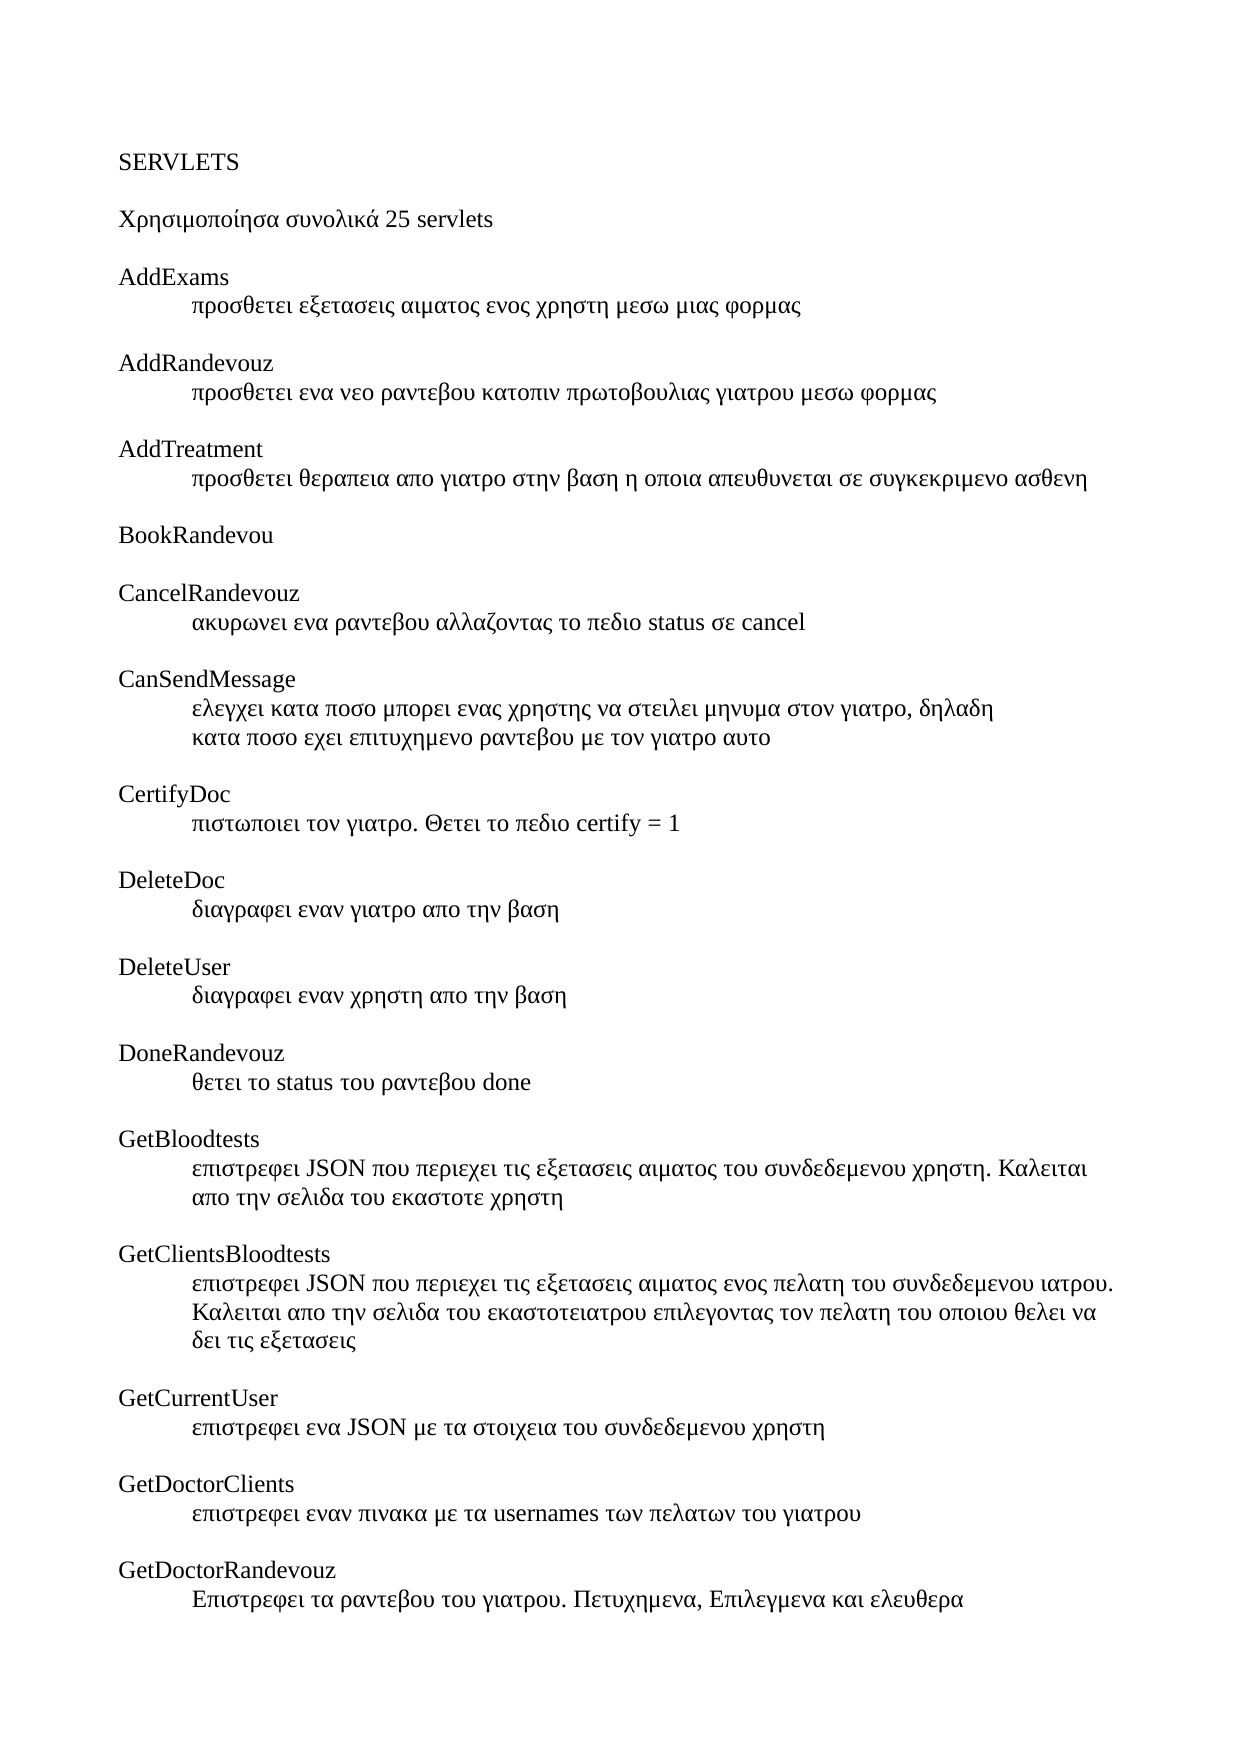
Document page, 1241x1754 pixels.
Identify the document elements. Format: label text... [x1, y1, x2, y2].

text SERVLETS [118, 147, 1122, 176]
text GetClientsBloodtests [118, 1239, 1122, 1268]
text CertifyDoc [118, 779, 1122, 808]
text επιστρεφει εναν πινακα με τα usernames των πελατων του γιατρου [118, 1498, 1122, 1527]
text GetCurrentUser [118, 1383, 1122, 1412]
text CancelRandevouz [118, 578, 1122, 607]
text DeleteDoc [118, 866, 1122, 894]
text GetBloodtests [118, 1124, 1122, 1153]
text επιστρεφει ενα JSON με τα στοιχεια του συνδεδεμενου χρηστη [118, 1412, 1122, 1441]
text πιστωποιει τον γιατρο. Θετει το πεδιο certify = 1 [118, 808, 1122, 837]
text θετει το status του ραντεβου done [118, 1067, 1122, 1096]
text GetDoctorRandevouz [118, 1556, 1122, 1584]
text AddRandevouz [118, 348, 1122, 377]
text διαγραφει εναν γιατρο απο την βαση [118, 894, 1122, 923]
text Επιστρεφει τα ραντεβου του γιατρου. Πετυχημενα, Επιλεγμενα και ελευθερα [118, 1584, 1122, 1613]
text προσθετει εξετασεις αιματος ενος χρηστη μεσω μιας φορμας [118, 291, 1122, 319]
text GetDoctorClients [118, 1469, 1122, 1498]
text DeleteUser [118, 952, 1122, 981]
text Χρησιμοποίησα συνολικά 25 servlets [118, 204, 1122, 233]
text προσθετει θεραπεια απο γιατρο στην βαση η οποια απευθυνεται σε συγκεκριμενο ασθενη [118, 463, 1122, 492]
text ακυρωνει ενα ραντεβου αλλαζοντας το πεδιο status σε cancel [118, 607, 1122, 636]
text AddTreatment [118, 434, 1122, 463]
text κατα ποσο εχει επιτυχημενο ραντεβου με τον γιατρο αυτο [118, 722, 1122, 751]
text AddExams [118, 262, 1122, 291]
text επιστρεφει JSON που περιεχει τις εξετασεις αιματος του συνδεδεμενου χρηστη. Καλειται απο την σελιδα του εκαστοτε χρηστη [118, 1153, 1122, 1211]
text BookRandevou [118, 521, 1122, 549]
text DoneRandevouz [118, 1038, 1122, 1067]
text CanSendMessage [118, 664, 1122, 693]
text προσθετει ενα νεο ραντεβου κατοπιν πρωτοβουλιας γιατρου μεσω φορμας [118, 377, 1122, 406]
text ελεγχει κατα ποσο μπορει ενας χρηστης να στειλει μηνυμα στον γιατρο, δηλαδη [118, 693, 1122, 722]
text επιστρεφει JSON που περιεχει τις εξετασεις αιματος ενος πελατη του συνδεδεμενου ιατρου. Καλειται απο την σελιδα του εκαστοτειατρου επιλεγοντας τον πελατη του οποιου θελει να δει τις εξετασεις [118, 1268, 1122, 1354]
text διαγραφει εναν χρηστη απο την βαση [118, 981, 1122, 1009]
